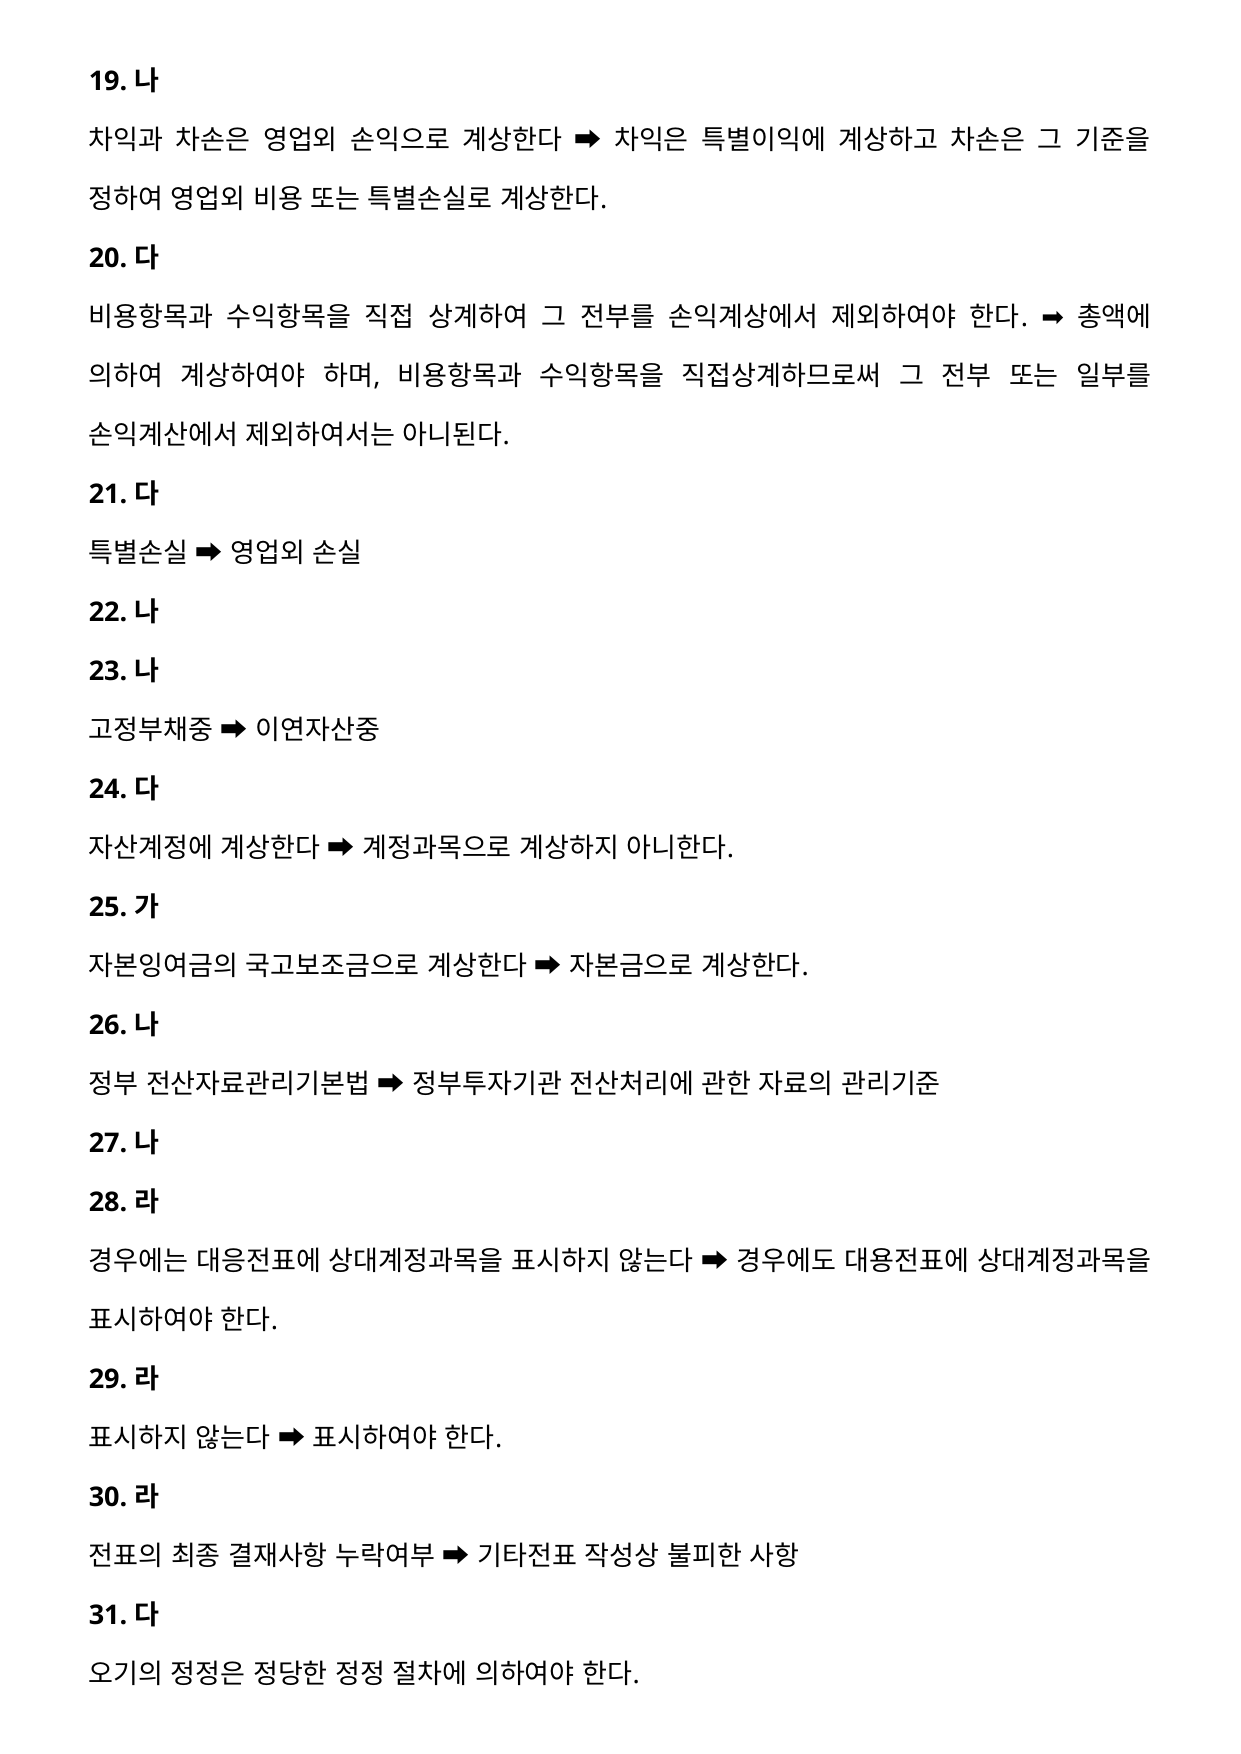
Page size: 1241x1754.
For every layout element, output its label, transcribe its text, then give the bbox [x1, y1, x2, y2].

text 22. 나 [88, 590, 1152, 629]
text 표시하지 않는다 ➡ 표시하여야 한다. [88, 1416, 1152, 1456]
text 경우에는 대응전표에 상대계정과목을 표시하지 않는다 ➡ 경우에도 대용전표에 상대계정과목을 표시하여야 한다. [88, 1239, 1152, 1337]
text 27. 나 [88, 1121, 1152, 1161]
text 자산계정에 계상한다 ➡ 계정과목으로 계상하지 아니한다. [88, 826, 1152, 865]
text 전표의 최종 결재사항 누락여부 ➡ 기타전표 작성상 불피한 사항 [88, 1534, 1152, 1574]
text 24. 다 [88, 767, 1152, 806]
text 차익과 차손은 영업외 손익으로 계상한다 ➡ 차익은 특별이익에 계상하고 차손은 그 기준을 정하여 영업외 비용 또는 특별손실로 계상한다. [88, 118, 1152, 216]
text 정부 전산자료관리기본법 ➡ 정부투자기관 전산처리에 관한 자료의 관리기준 [88, 1062, 1152, 1102]
text 29. 라 [88, 1357, 1152, 1397]
text 20. 다 [88, 236, 1152, 275]
text 특별손실 ➡ 영업외 손실 [88, 531, 1152, 570]
text 30. 라 [88, 1475, 1152, 1515]
text 28. 라 [88, 1180, 1152, 1219]
text 오기의 정정은 정당한 정정 절차에 의하여야 한다. [88, 1652, 1152, 1692]
text 21. 다 [88, 472, 1152, 511]
text 비용항목과 수익항목을 직접 상계하여 그 전부를 손익계상에서 제외하여야 한다. ➡ 총액에 의하여 계상하여야 하며, 비용항목과 수익항목을 직접상계하므로써 그 전부 또는 일부를 손익계산에서 제외하여서는 아니된다. [88, 295, 1152, 452]
text 고정부채중 ➡ 이연자산중 [88, 708, 1152, 747]
text 25. 가 [88, 885, 1152, 924]
text 31. 다 [88, 1593, 1152, 1633]
text 자본잉여금의 국고보조금으로 계상한다 ➡ 자본금으로 계상한다. [88, 944, 1152, 983]
text 19. 나 [88, 59, 1152, 98]
text 23. 나 [88, 649, 1152, 688]
text 26. 나 [88, 1003, 1152, 1043]
